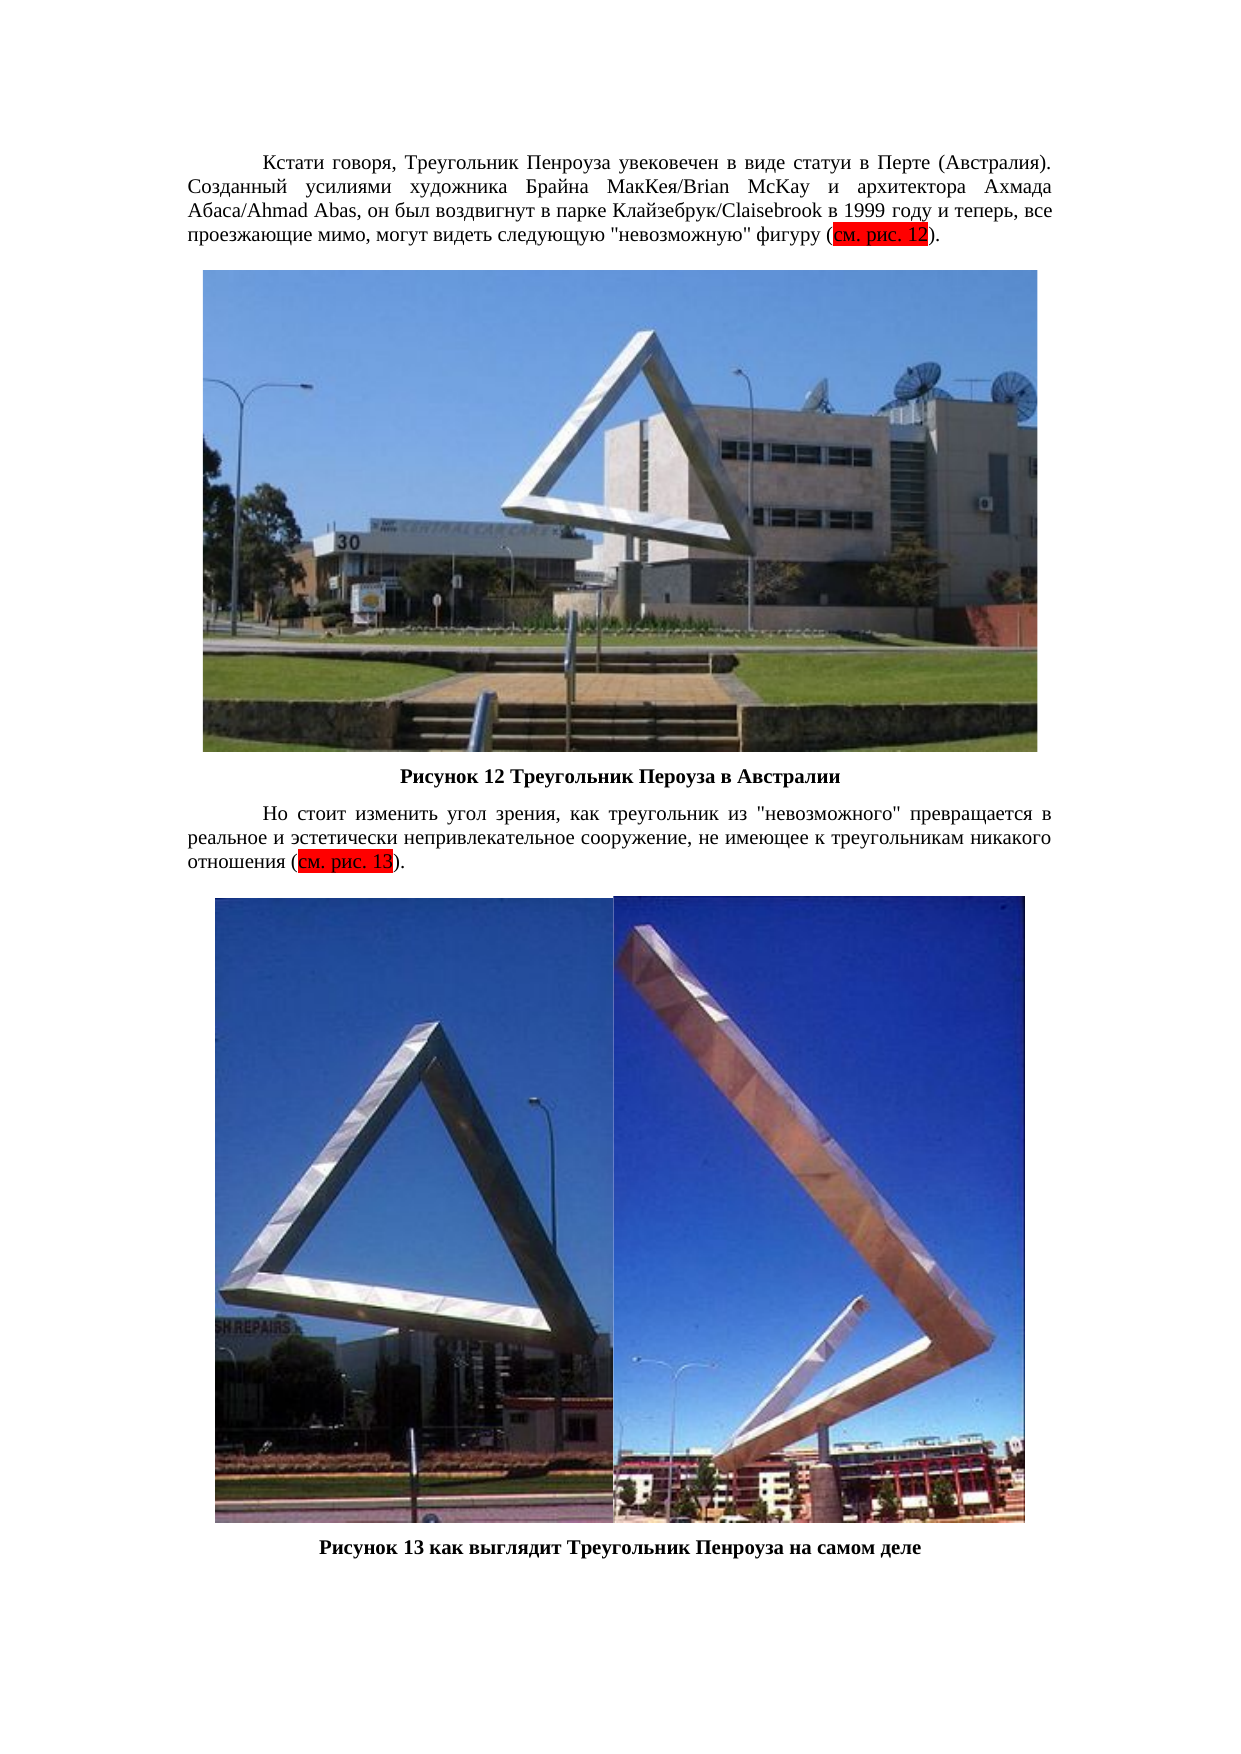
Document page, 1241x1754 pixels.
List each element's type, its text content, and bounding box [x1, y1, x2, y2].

text Рисунок 13 как выглядит Треугольник Пенроуза на самом деле [187, 1535, 1053, 1559]
text Но стоит изменить угол зрения, как треугольник из "невозможного" превращается в реальное и эстетически непривлекательное сооружение, не имеющее к треугольникам никакого отношения (см. рис. 13). [187, 801, 1053, 873]
picture [202, 270, 1038, 752]
text Рисунок 12 Треугольник Пероуза в Австралии [187, 764, 1053, 788]
picture [215, 896, 1025, 1523]
text Кстати говоря, Треугольник Пенроуза увековечен в виде статуи в Перте (Австралия). Созданный усилиями художника Брайна МакКея/Brian McKay и архитектора Ахмада Абаса/Ahmad Abas, он был воздвигнут в парке Клайзебрук/Claisebrook в 1999 году и теперь, все проезжающие мимо, могут видеть следующую "невозможную" фигуру (см. рис. 12). [187, 150, 1053, 246]
